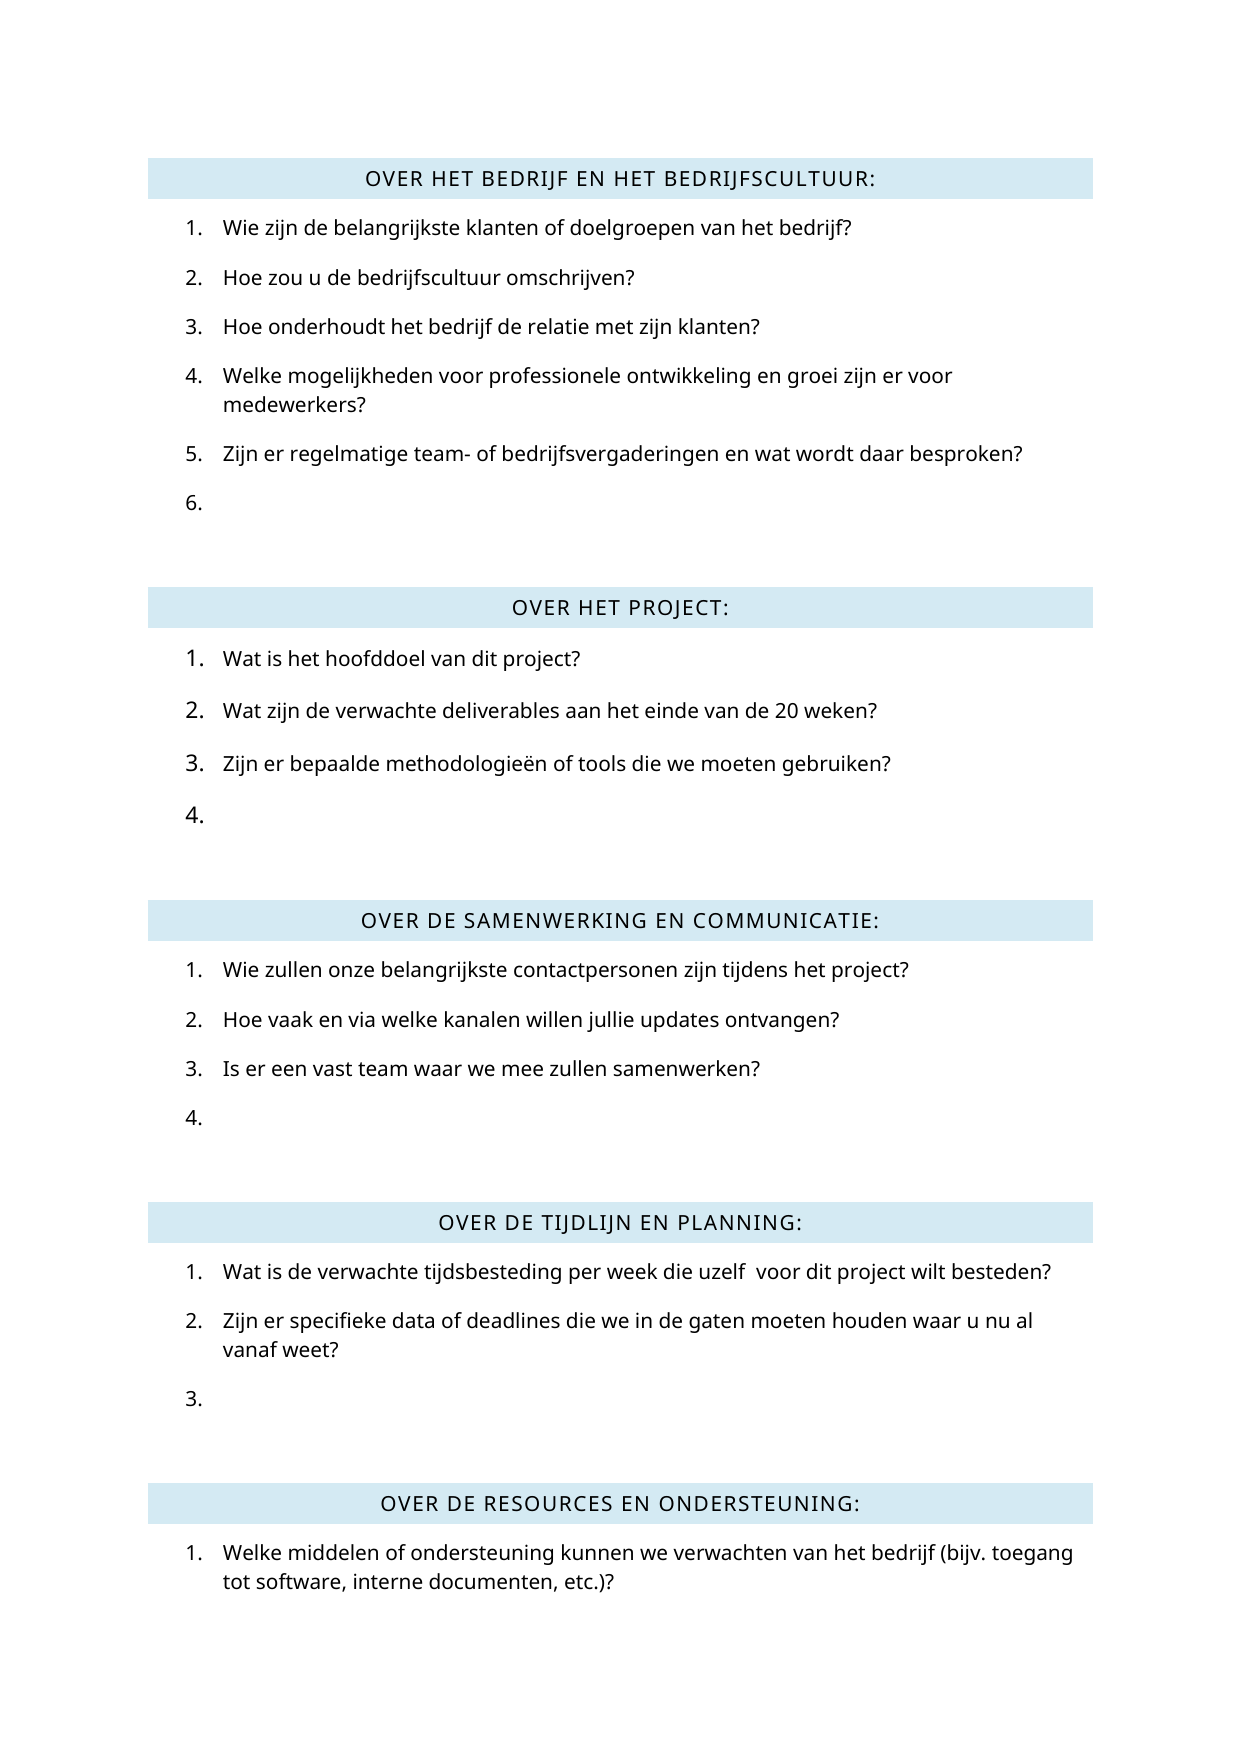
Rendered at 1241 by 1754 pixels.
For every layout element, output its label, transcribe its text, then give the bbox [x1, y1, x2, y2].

list Hoe vaak en via welke kanalen willen jullie updates ontvangen? [185, 1005, 1093, 1033]
subtitle Over het project: [154, 593, 1086, 622]
list Welke middelen of ondersteuning kunnen we verwachten van het bedrijf (bijv. toegang tot software, interne documenten, etc.)? [185, 1538, 1093, 1595]
subtitle Over de tijdlijn en planning: [154, 1208, 1086, 1237]
list Hoe zou u de bedrijfscultuur omschrijven? [185, 263, 1093, 291]
subtitle Over de samenwerking en communicatie: [154, 906, 1086, 935]
subtitle Over het bedrijf en het bedrijfscultuur: [154, 164, 1086, 193]
list Wat is het hoofddoel van dit project? [185, 642, 1093, 674]
list Is er een vast team waar we mee zullen samenwerken? [185, 1054, 1093, 1082]
list Zijn er regelmatige team- of bedrijfsvergaderingen en wat wordt daar besproken? [185, 439, 1093, 467]
list Hoe onderhoudt het bedrijf de relatie met zijn klanten? [185, 312, 1093, 341]
list Welke mogelijkheden voor professionele ontwikkeling en groei zijn er voor medewerkers? [185, 361, 1093, 418]
list Zijn er specifieke data of deadlines die we in de gaten moeten houden waar u nu al vanaf weet? [185, 1307, 1093, 1363]
subtitle Over de resources en ondersteuning: [154, 1489, 1086, 1518]
list Wie zullen onze belangrijkste contactpersonen zijn tijdens het project? [185, 956, 1093, 984]
list Zijn er bepaalde methodologieën of tools die we moeten gebruiken? [185, 747, 1093, 778]
list Wie zijn de belangrijkste klanten of doelgroepen van het bedrijf? [185, 213, 1093, 242]
list Wat zijn de verwachte deliverables aan het einde van de 20 weken? [185, 694, 1093, 726]
list Wat is de verwachte tijdsbesteding per week die uzelf voor dit project wilt besteden? [185, 1257, 1093, 1286]
